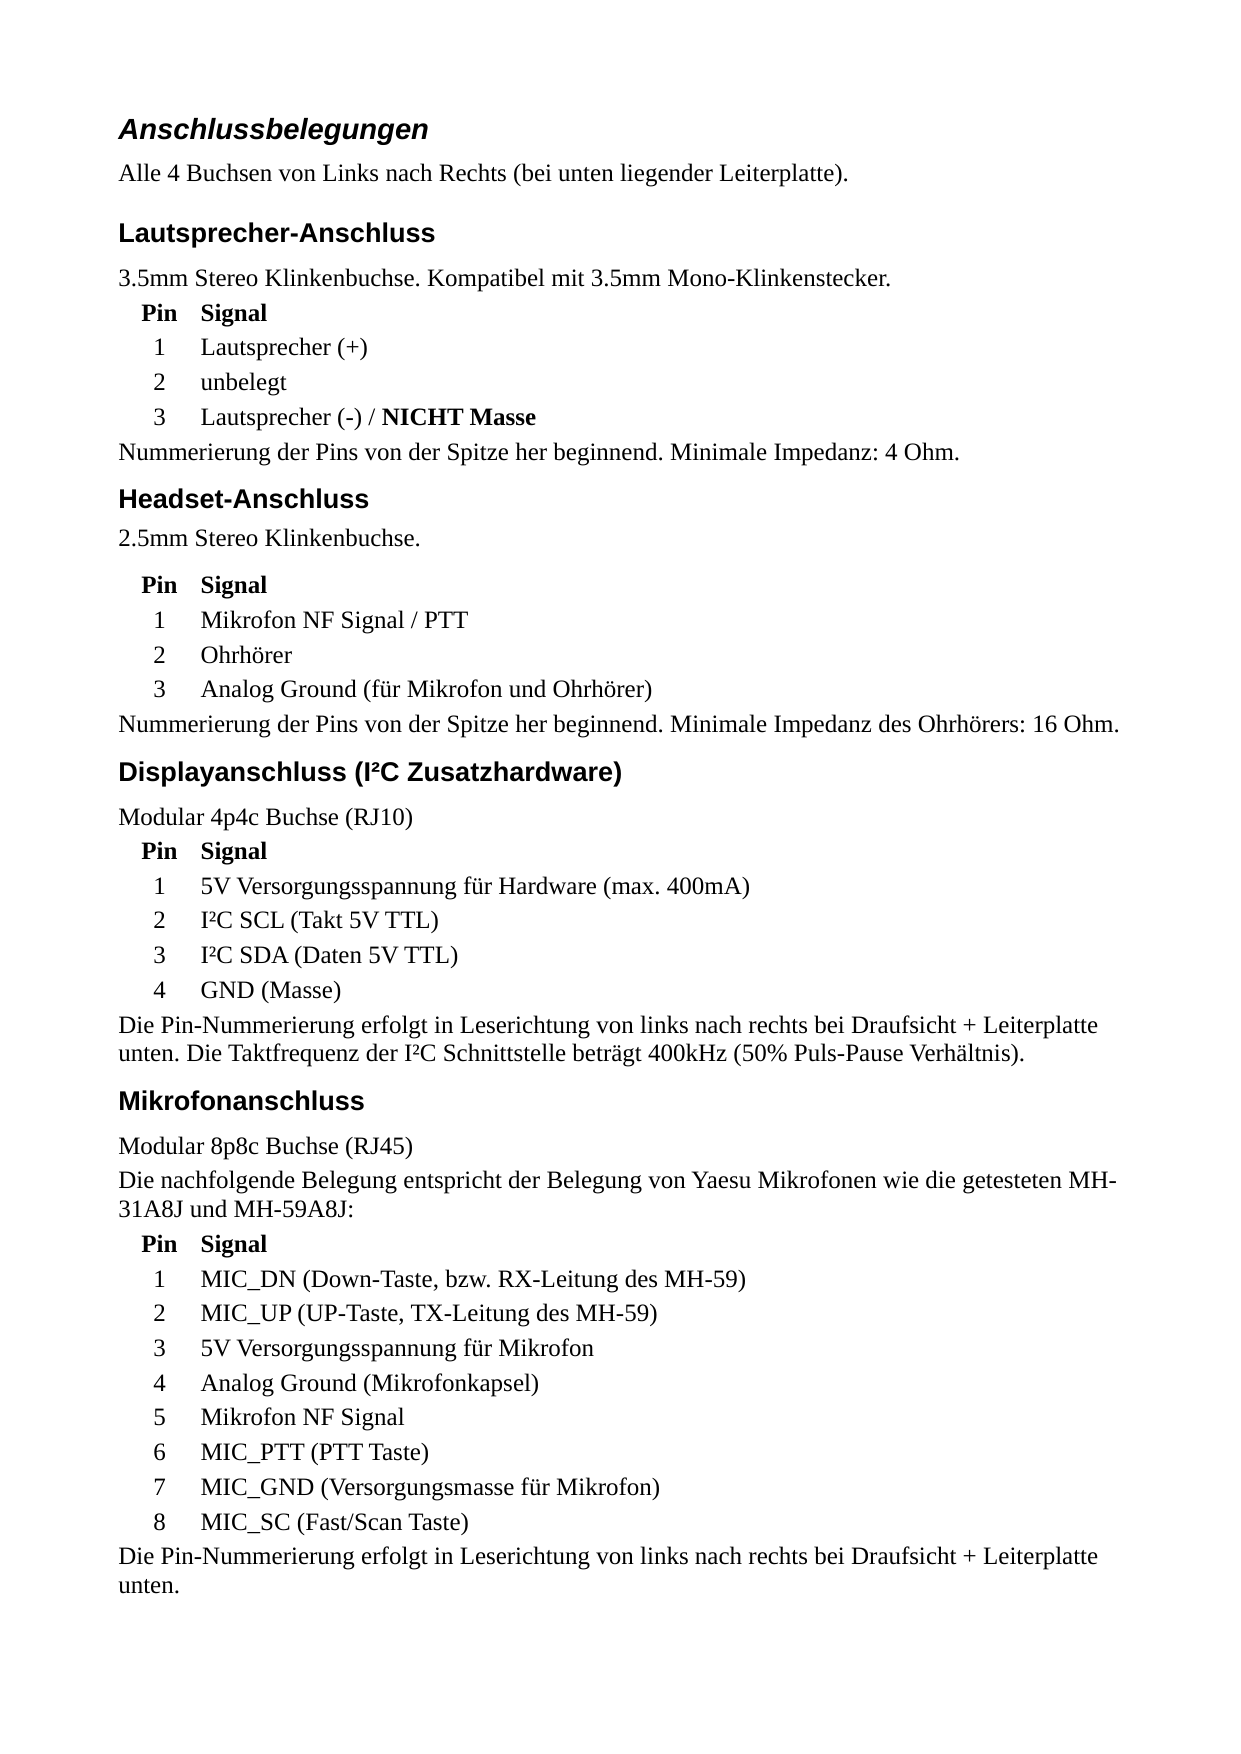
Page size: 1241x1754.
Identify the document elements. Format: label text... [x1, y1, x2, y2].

table_cell 1 [118, 327, 200, 361]
table_cell Mikrofon NF Signal [200, 1397, 791, 1431]
table_cell MIC_SC (Fast/Scan Taste) [200, 1501, 791, 1535]
table_cell unbelegt [200, 361, 791, 396]
table_header Pin [118, 564, 200, 599]
table_cell 3 [118, 1327, 200, 1362]
table_cell 3 [118, 669, 200, 703]
table_cell MIC_PTT (PTT Taste) [200, 1431, 791, 1466]
table_cell 1 [118, 1258, 200, 1292]
subtitle Lautsprecher-Anschluss [118, 217, 1122, 248]
table_cell 2 [118, 900, 200, 934]
table_header Pin [118, 830, 200, 865]
table_cell MIC_UP (UP-Taste, TX-Leitung des MH-59) [200, 1293, 791, 1327]
table_cell Analog Ground (für Mikrofon und Ohrhörer) [200, 669, 791, 703]
table_cell 6 [118, 1431, 200, 1466]
subtitle Mikrofonanschluss [118, 1085, 1122, 1116]
table_cell 5V Versorgungsspannung für Mikrofon [200, 1327, 791, 1362]
text Die Pin-Nummerierung erfolgt in Leserichtung von links nach rechts bei Draufsicht + Leiterplatte unten. [118, 1541, 1122, 1599]
table_cell 1 [118, 865, 200, 900]
text Modular 8p8c Buchse (RJ45) [118, 1131, 1122, 1160]
text 3.5mm Stereo Klinkenbuchse. Kompatibel mit 3.5mm Mono-Klinkenstecker. [118, 263, 1122, 292]
table_cell 2 [118, 634, 200, 668]
table_header Signal [200, 564, 791, 599]
subtitle Anschlussbelegungen [118, 112, 1122, 146]
table_cell 7 [118, 1466, 200, 1501]
table_cell 5V Versorgungsspannung für Hardware (max. 400mA) [200, 865, 791, 900]
table_cell Mikrofon NF Signal / PTT [200, 599, 791, 634]
table_header Signal [200, 1223, 791, 1258]
text Alle 4 Buchsen von Links nach Rechts (bei unten liegender Leiterplatte). [118, 158, 1122, 187]
table_cell 5 [118, 1397, 200, 1431]
text Die nachfolgende Belegung entspricht der Belegung von Yaesu Mikrofonen wie die getesteten MH-31A8J und MH-59A8J: [118, 1166, 1122, 1223]
table_cell MIC_GND (Versorgungsmasse für Mikrofon) [200, 1466, 791, 1501]
table_cell 4 [118, 1362, 200, 1397]
table_cell 8 [118, 1501, 200, 1535]
table_cell 4 [118, 969, 200, 1004]
subtitle Displayanschluss (I²C Zusatzhardware) [118, 756, 1122, 787]
text 2.5mm Stereo Klinkenbuchse. [118, 523, 1122, 552]
table_cell 2 [118, 361, 200, 396]
table_cell Ohrhörer [200, 634, 791, 668]
table_cell Lautsprecher (-) / NICHT Masse [200, 396, 791, 431]
table_cell 1 [118, 599, 200, 634]
subtitle Headset-Anschluss [118, 483, 1122, 514]
table_cell GND (Masse) [200, 969, 791, 1004]
table_cell 2 [118, 1293, 200, 1327]
table_header Pin [118, 292, 200, 327]
table_header Signal [200, 830, 791, 865]
table_cell 3 [118, 934, 200, 969]
table_cell MIC_DN (Down-Taste, bzw. RX-Leitung des MH-59) [200, 1258, 791, 1292]
table_header Pin [118, 1223, 200, 1258]
text Modular 4p4c Buchse (RJ10) [118, 802, 1122, 830]
table_cell 3 [118, 396, 200, 431]
table_cell Lautsprecher (+) [200, 327, 791, 361]
text Nummerierung der Pins von der Spitze her beginnend. Minimale Impedanz des Ohrhörers: 16 Ohm. [118, 709, 1122, 738]
text Nummerierung der Pins von der Spitze her beginnend. Minimale Impedanz: 4 Ohm. [118, 437, 1122, 465]
text Die Pin-Nummerierung erfolgt in Leserichtung von links nach rechts bei Draufsicht + Leiterplatte unten. Die Taktfrequenz der I²C Schnittstelle beträgt 400kHz (50% Puls-Pause Verhältnis). [118, 1010, 1122, 1067]
table_cell I²C SCL (Takt 5V TTL) [200, 900, 791, 934]
table_cell Analog Ground (Mikrofonkapsel) [200, 1362, 791, 1397]
table_header Signal [200, 292, 791, 327]
table_cell I²C SDA (Daten 5V TTL) [200, 934, 791, 969]
